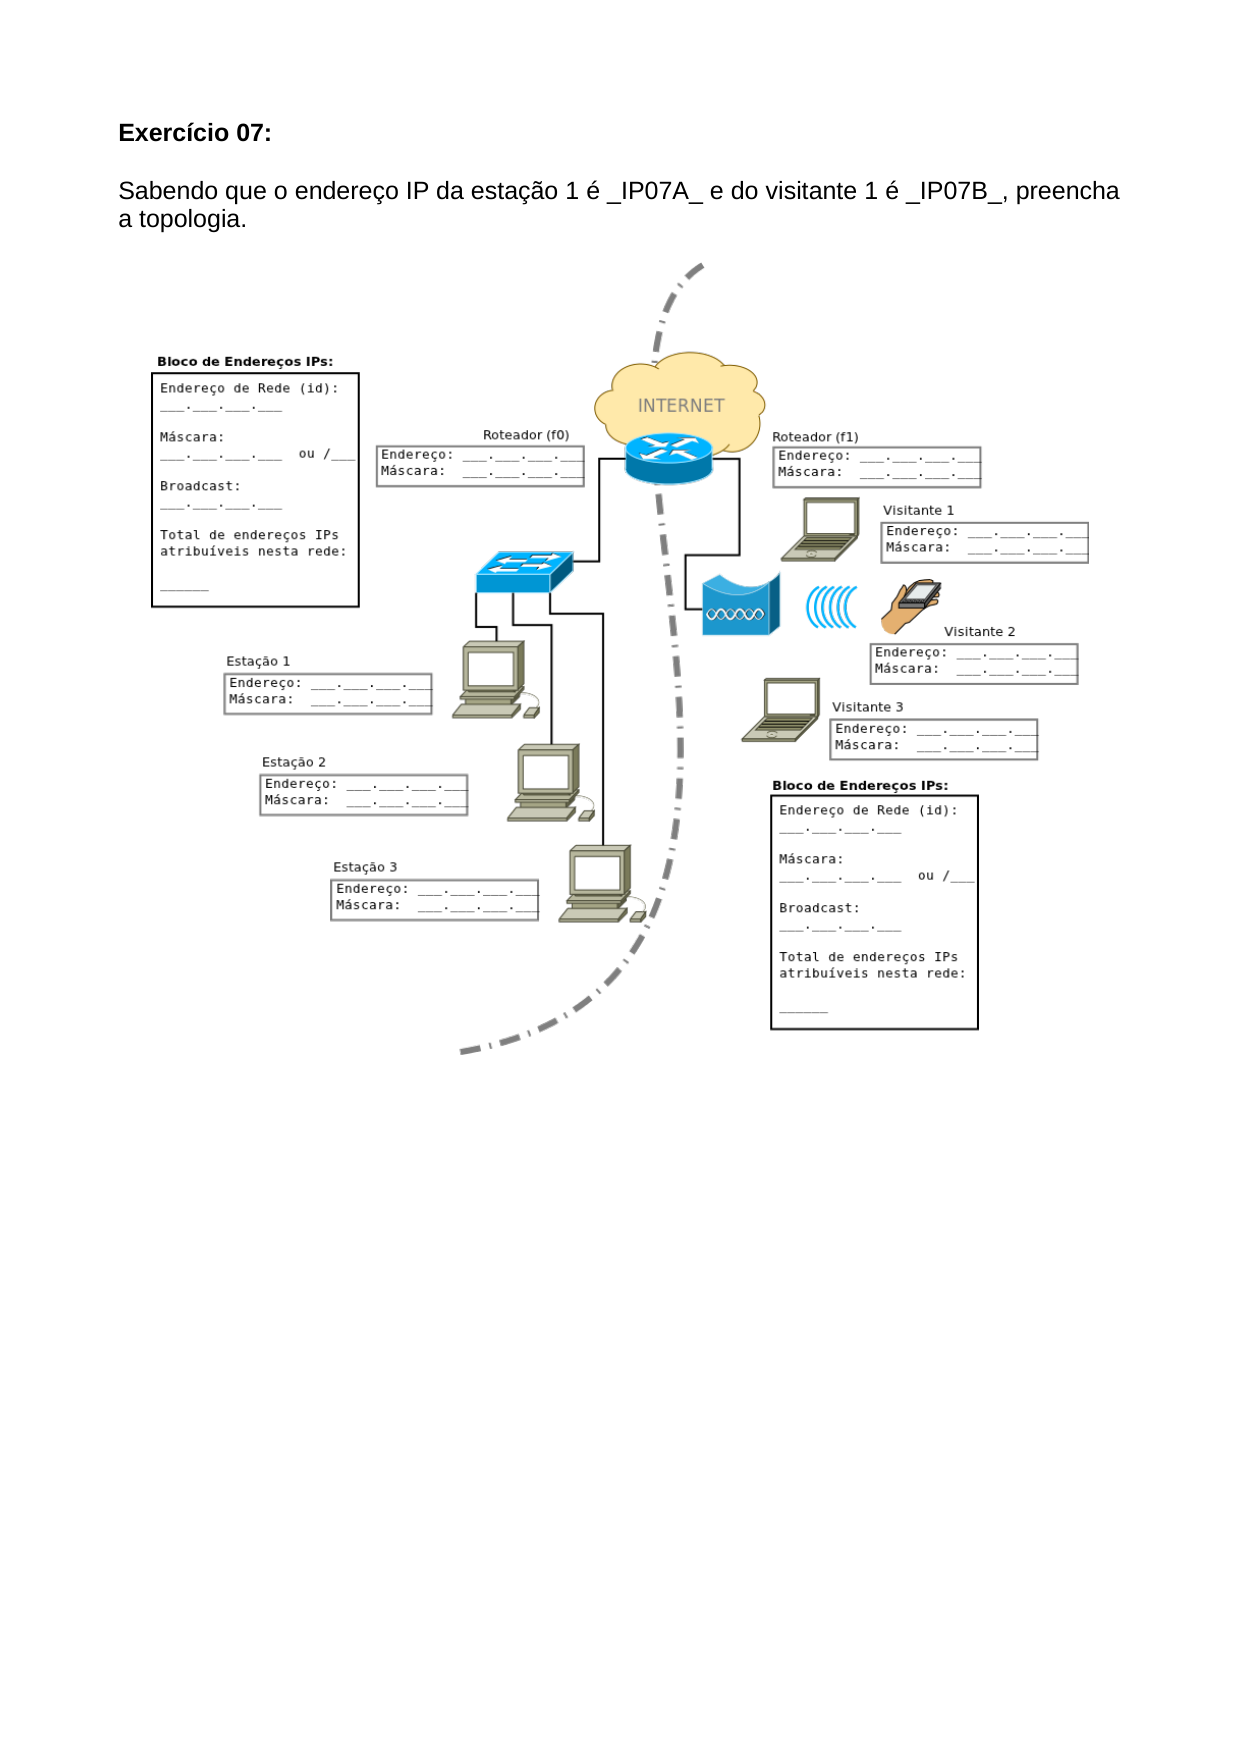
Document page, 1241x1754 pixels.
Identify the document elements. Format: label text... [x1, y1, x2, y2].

text Exercício 07: [118, 118, 1122, 147]
text Sabendo que o endereço IP da estação 1 é _IP07A_ e do visitante 1 é _IP07B_, preencha a topologia. [118, 176, 1122, 233]
picture [151, 261, 1089, 1055]
